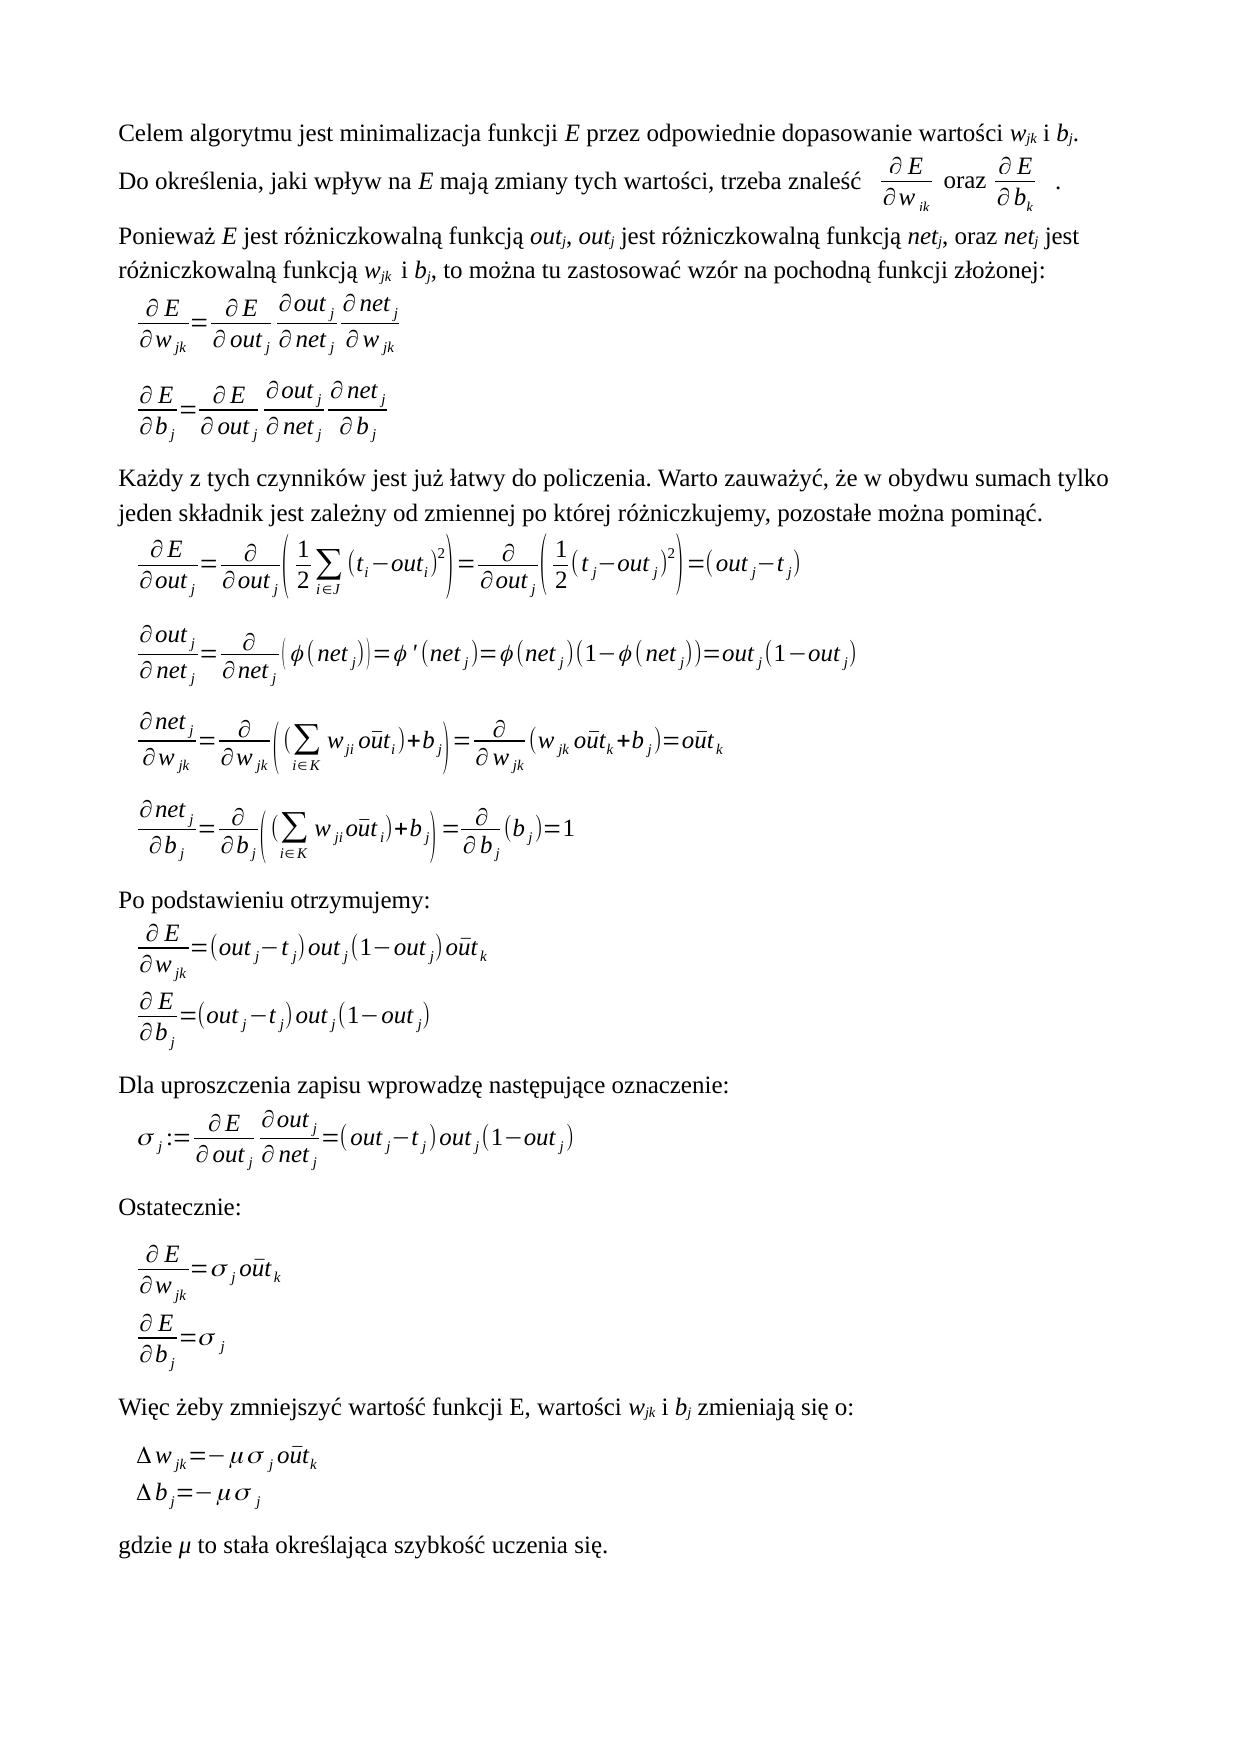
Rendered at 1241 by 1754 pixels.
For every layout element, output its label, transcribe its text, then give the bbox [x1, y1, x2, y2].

text Dla uproszczenia zapisu wprowadzę następujące oznaczenie: [118, 1071, 1122, 1171]
text Ostatecznie: [118, 1192, 1122, 1221]
text Celem algorytmu jest minimalizacja funkcji E przez odpowiednie dopasowanie wartości wjk i bj. Do określenia, jaki wpływ na E mają zmiany tych wartości, trzeba znaleść. Ponieważ E jest różniczkowalną funkcją outj, outj jest różniczkowalną funkcją netj, oraz netj jest różniczkowalną funkcją wjk i bj, to można tu zastosować wzór na pochodną funkcji złożonej: [118, 118, 1122, 356]
text gdzie μ to stała określająca szybkość uczenia się. [118, 1530, 1122, 1559]
text Po podstawieniu otrzymujemy: [118, 885, 1122, 1050]
text Więc żeby zmniejszyć wartość funkcji E, wartości wjk i bj zmieniają się o: [118, 1392, 1122, 1421]
text Każdy z tych czynników jest już łatwy do policzenia. Warto zauważyć, że w obydwu sumach tylko jeden składnik jest zależny od zmiennej po której różniczkujemy, pozostałe można pominąć. [118, 463, 1122, 601]
